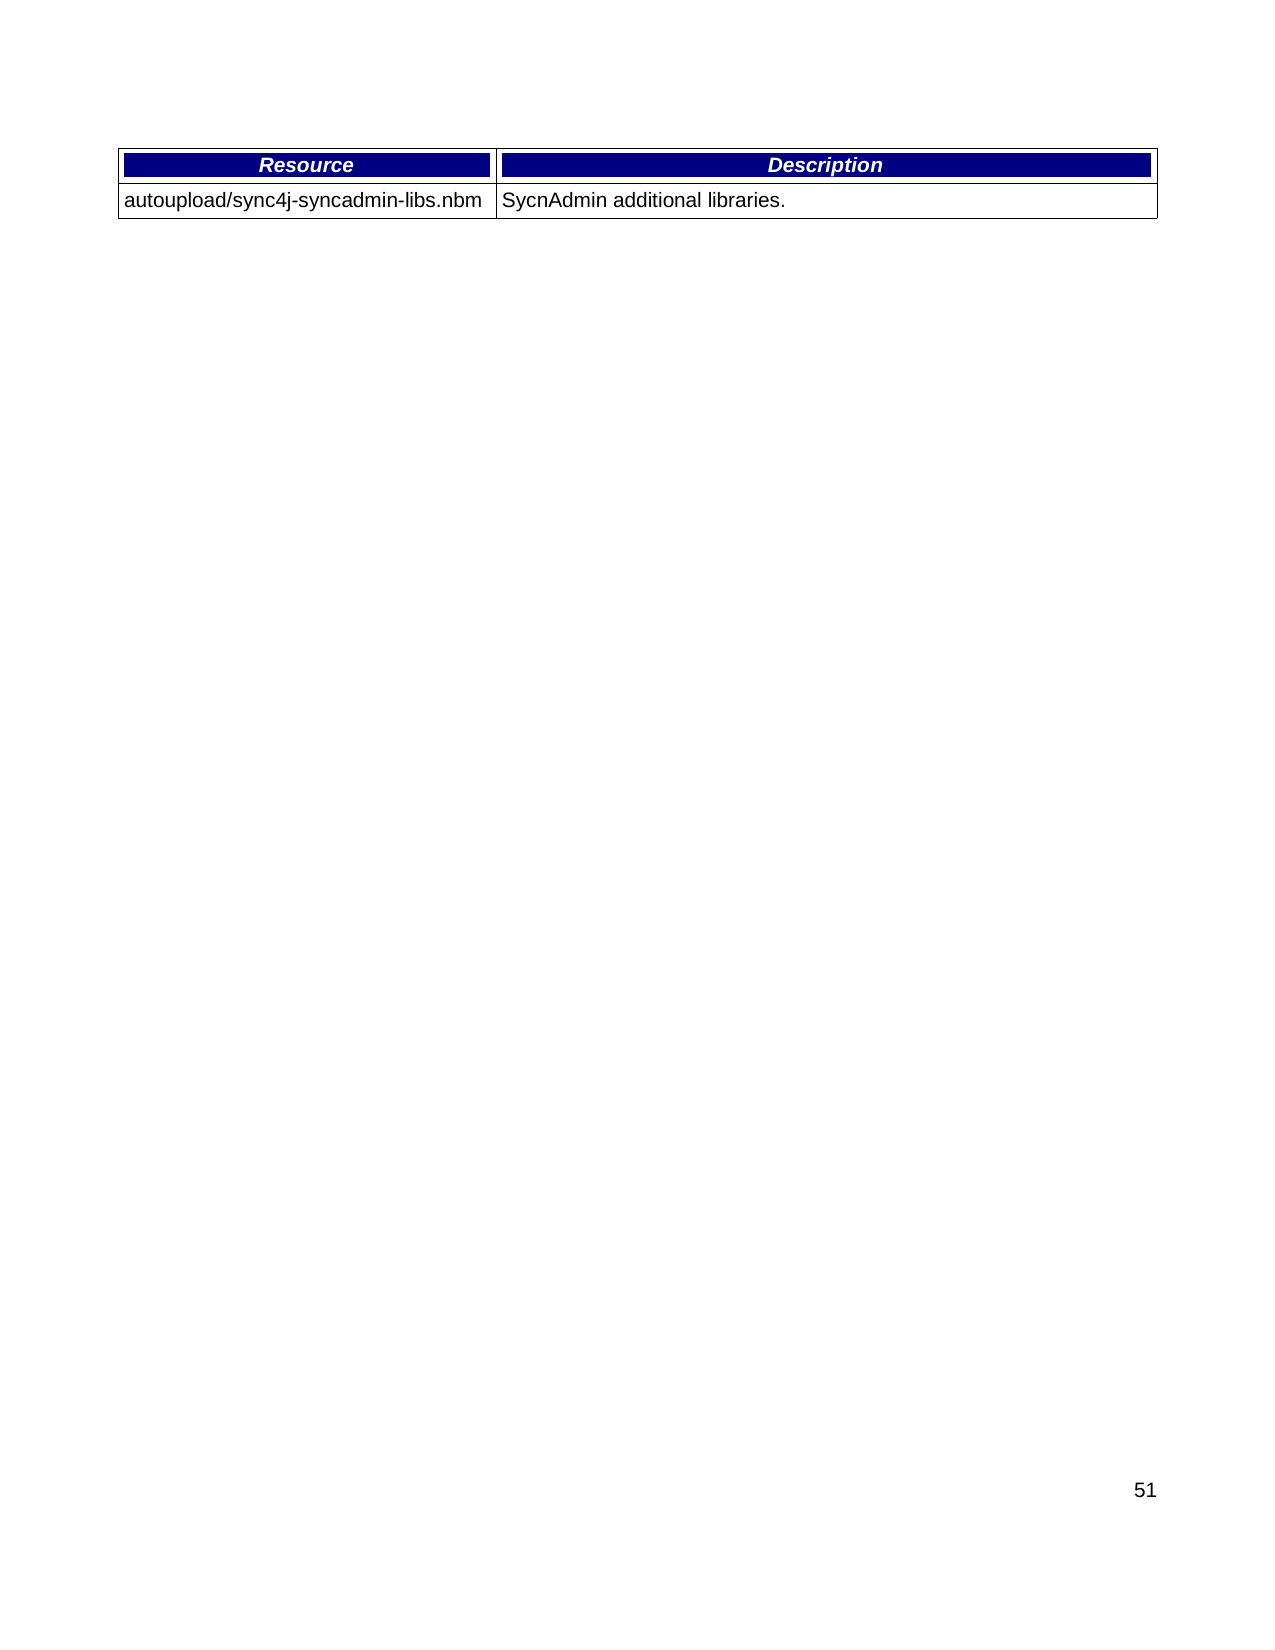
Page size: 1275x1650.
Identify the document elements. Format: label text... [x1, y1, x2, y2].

table_cell autoupload/sync4j-syncadmin-libs.nbm [119, 184, 496, 218]
table_header Description [497, 149, 1157, 183]
table_header Resource [119, 149, 496, 183]
table_cell SycnAdmin additional libraries. [497, 184, 1157, 218]
